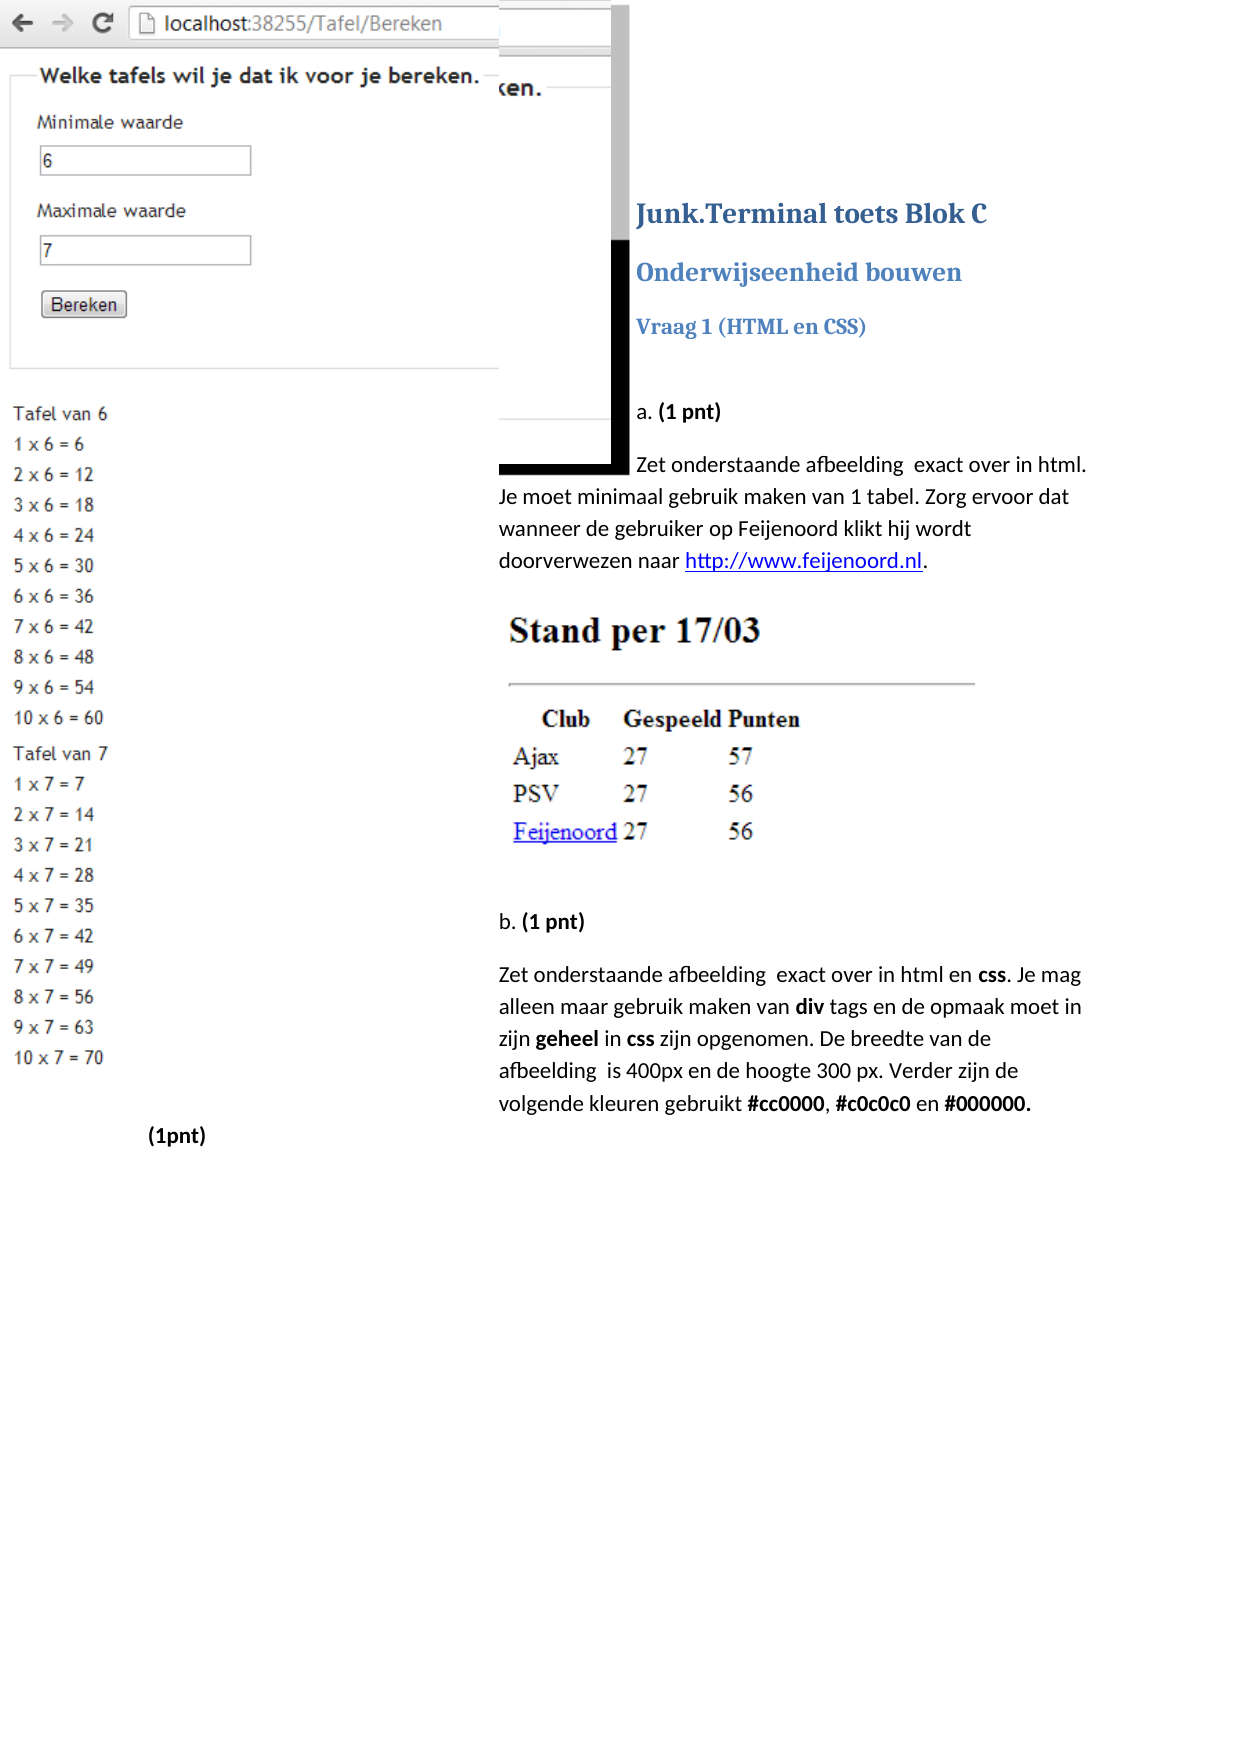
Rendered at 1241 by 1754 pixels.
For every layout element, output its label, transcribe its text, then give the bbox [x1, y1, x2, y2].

text a. (1 pnt) [636, 397, 1093, 425]
text b. (1 pnt) [499, 907, 1093, 935]
text Zet onderstaande afbeelding exact over in html. Je moet minimaal gebruik maken van 1 tabel. Zorg ervoor dat wanneer de gebruiker op Feijenoord klikt hij wordt doorverwezen naar http://www.feijenoord.nl. [499, 450, 1093, 574]
subtitle Onderwijseenheid bouwen [636, 257, 1093, 288]
subtitle Vraag 1 (HTML en CSS) [636, 313, 1093, 340]
subtitle Junk.Terminal toets Blok C [636, 198, 1093, 231]
text Zet onderstaande afbeelding exact over in html en css. Je mag alleen maar gebruik maken van div tags en de opmaak moet in zijn geheel in css zijn opgenomen. De breedte van de afbeelding is 400px en de hoogte 300 px. Verder zijn de volgende kleuren gebruikt #cc0000, #c0c0c0 en #000000. (1pnt) [148, 960, 1093, 1149]
picture [0, 0, 976, 1092]
